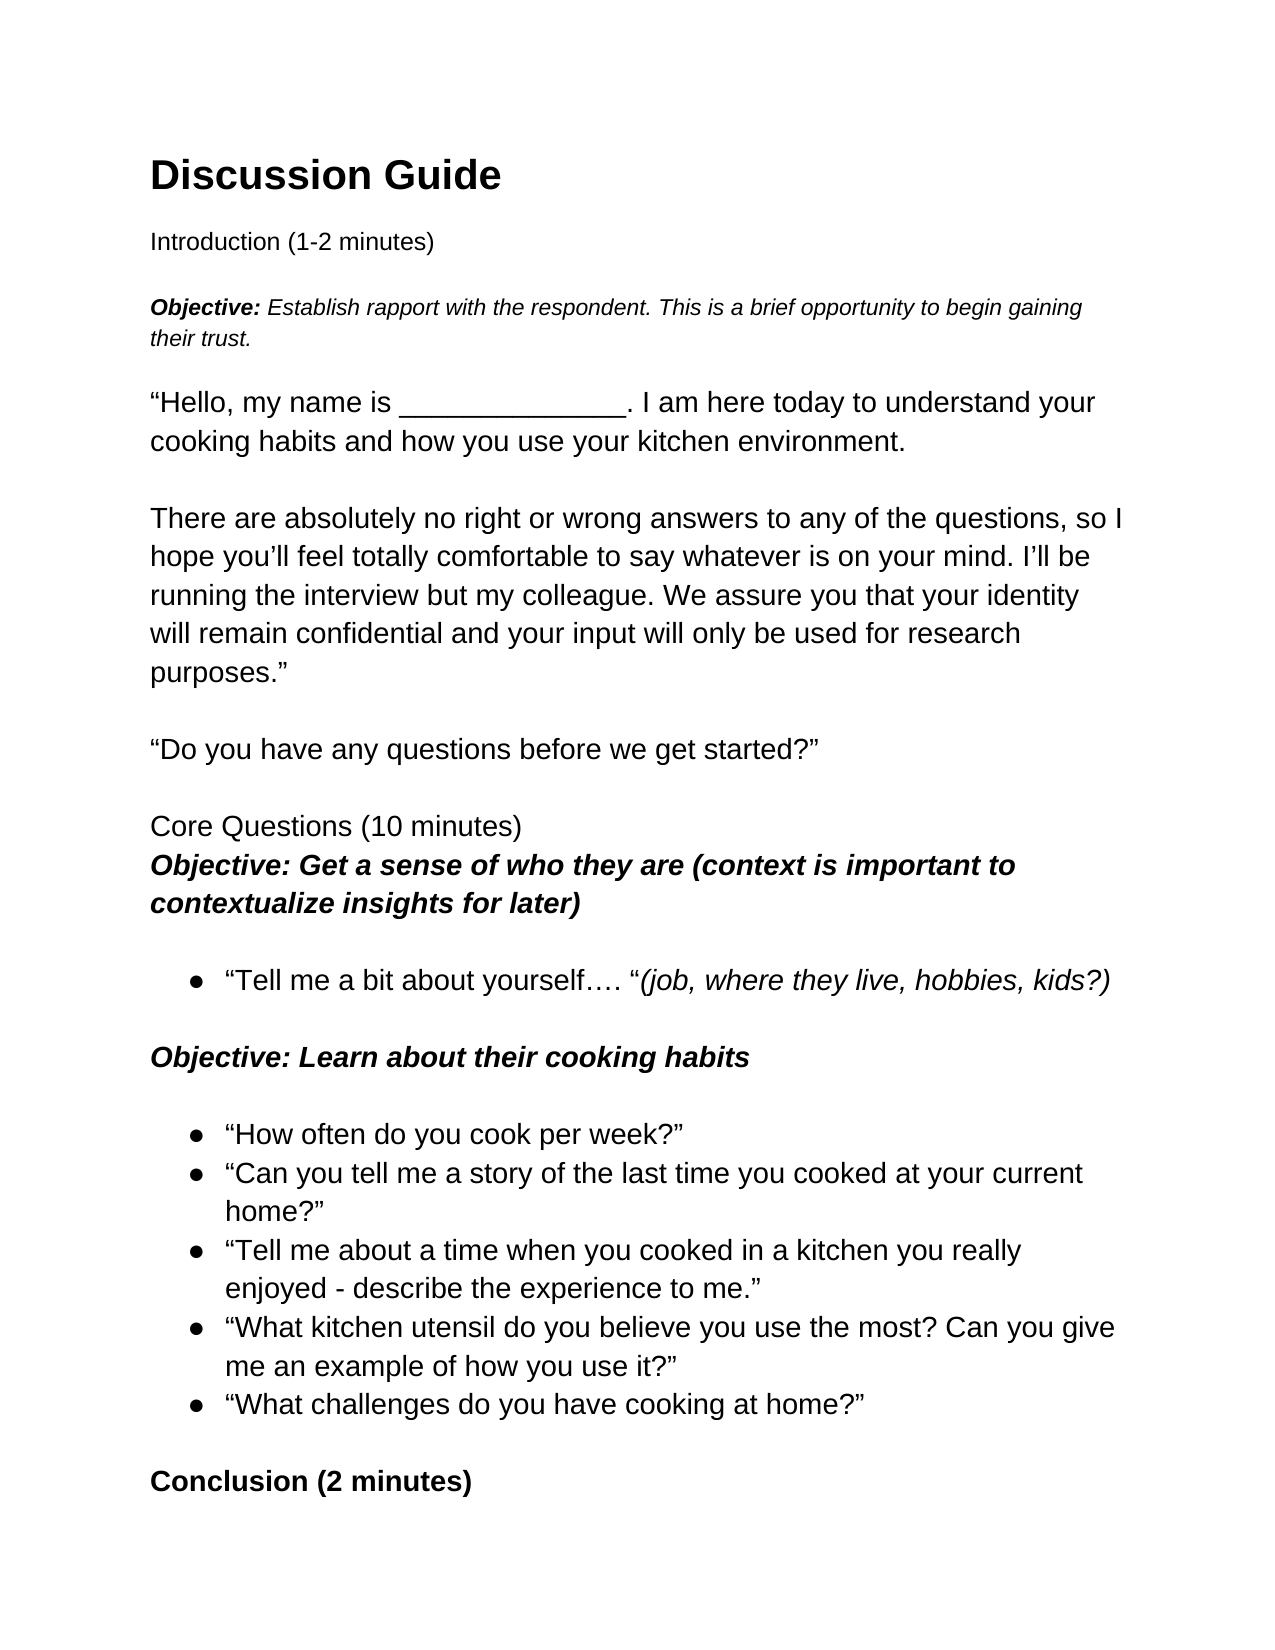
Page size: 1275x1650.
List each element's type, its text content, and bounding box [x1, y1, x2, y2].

text “Hello, my name is ______________. I am here today to understand your cooking habits and how you use your kitchen environment. [150, 385, 1125, 457]
text Conclusion (2 minutes) [150, 1464, 1125, 1498]
list “What kitchen utensil do you believe you use the most? Can you give me an example of how you use it?” [187, 1310, 1125, 1382]
text Objective: Learn about their cooking habits [150, 1040, 1125, 1074]
list “What challenges do you have cooking at home?” [187, 1387, 1125, 1421]
text Objective: Get a sense of who they are (context is important to contextualize insights for later) [150, 847, 1125, 919]
text Objective: Establish rapport with the respondent. This is a brief opportunity to begin gaining their trust. [150, 294, 1125, 351]
list “Tell me a bit about yourself…. “(job, where they live, hobbies, kids?) [187, 963, 1125, 997]
list “Tell me about a time when you cooked in a kitchen you really enjoyed - describe the experience to me.” [187, 1233, 1125, 1305]
text There are absolutely no right or wrong answers to any of the questions, so I hope you’ll feel totally comfortable to say whatever is on your mind. I’ll be running the interview but my colleague. We assure you that your identity will remain confidential and your input will only be used for research purposes.” [150, 501, 1125, 688]
subtitle Introduction (1-2 minutes) [150, 227, 1125, 256]
text Core Questions (10 minutes) [150, 809, 1125, 842]
subtitle Discussion Guide [150, 150, 1125, 198]
list “How often do you cook per week?” [187, 1117, 1125, 1151]
text “Do you have any questions before we get started?” [150, 732, 1125, 765]
list “Can you tell me a story of the last time you cooked at your current home?” [187, 1156, 1125, 1228]
